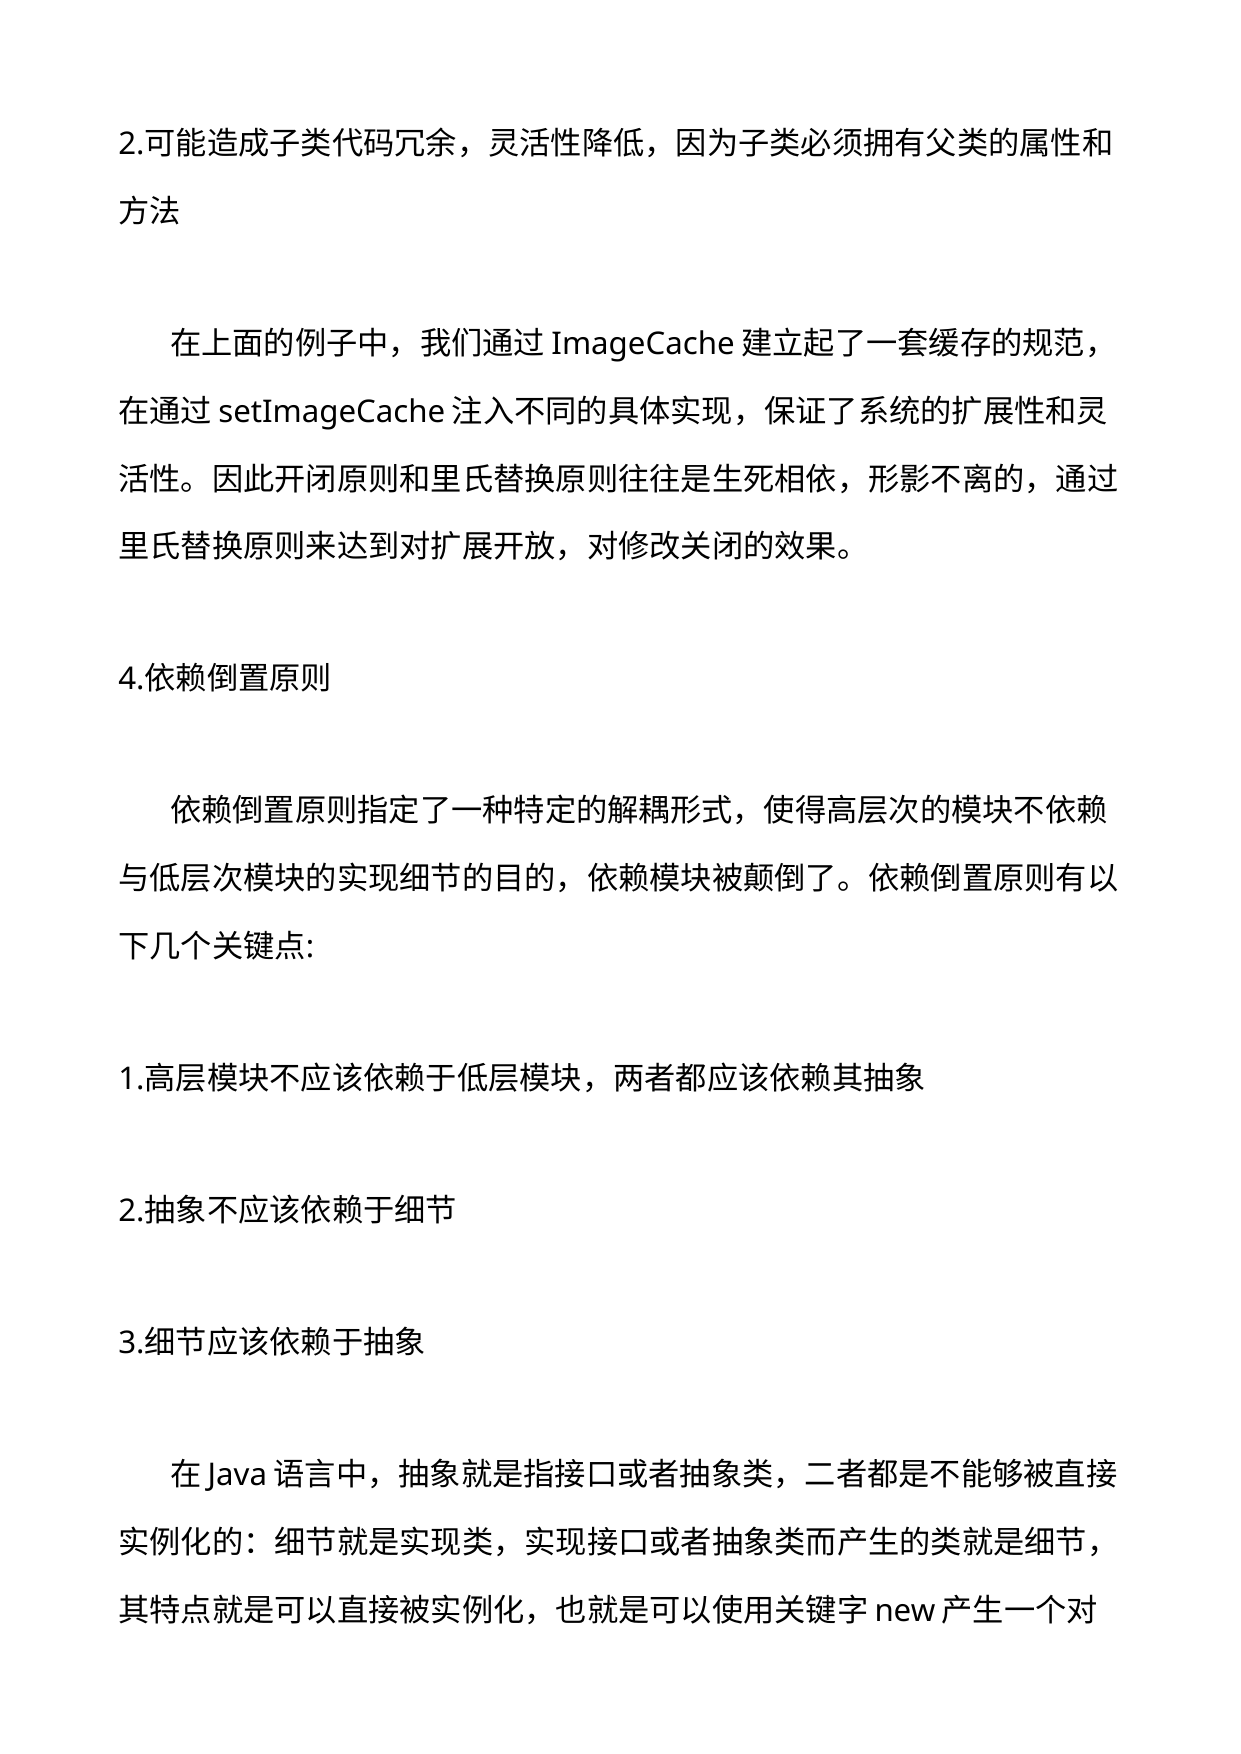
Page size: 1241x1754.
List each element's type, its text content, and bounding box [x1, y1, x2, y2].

text 在上面的例子中，我们通过ImageCache建立起了一套缓存的规范，在通过setImageCache注入不同的具体实现，保证了系统的扩展性和灵活性。因此开闭原则和里氏替换原则往往是生死相依，形影不离的，通过里氏替换原则来达到对扩展开放，对修改关闭的效果。 [118, 318, 1122, 567]
text 2.抽象不应该依赖于细节 [118, 1185, 1122, 1231]
text 3.细节应该依赖于抽象 [118, 1317, 1122, 1362]
text 2.可能造成子类代码冗余，灵活性降低，因为子类必须拥有父类的属性和方法 [118, 118, 1122, 231]
text 在Java语言中，抽象就是指接口或者抽象类，二者都是不能够被直接实例化的：细节就是实现类，实现接口或者抽象类而产生的类就是细节，其特点就是可以直接被实例化，也就是可以使用关键字new产生一个对 [118, 1449, 1122, 1630]
text 1.高层模块不应该依赖于低层模块，两者都应该依赖其抽象 [118, 1053, 1122, 1098]
text 4.依赖倒置原则 [118, 653, 1122, 699]
text 依赖倒置原则指定了一种特定的解耦形式，使得高层次的模块不依赖与低层次模块的实现细节的目的，依赖模块被颠倒了。依赖倒置原则有以下几个关键点: [118, 785, 1122, 967]
